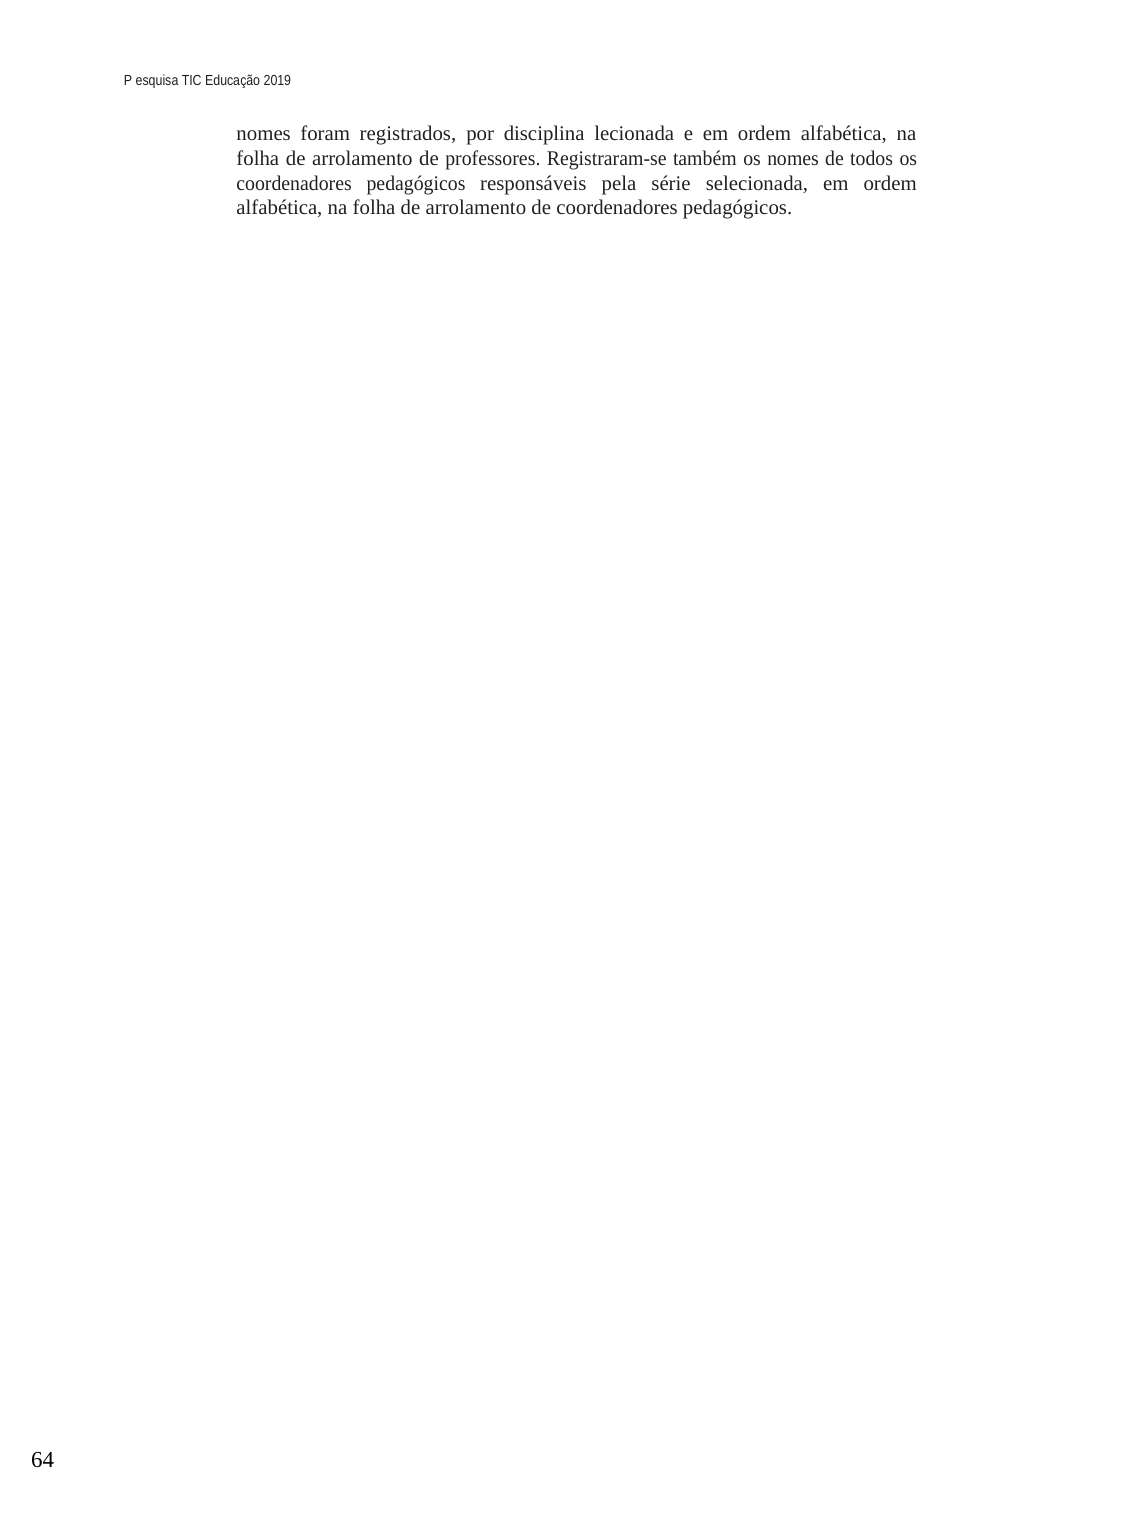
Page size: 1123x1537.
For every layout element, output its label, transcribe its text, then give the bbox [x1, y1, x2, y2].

text nomes foram registrados, por disciplina lecionada e em ordem alfabética, na folha de arrolamento de professores. Registraram-se também os nomes de todos os coordenadores pedagógicos responsáveis pela série selecionada, em ordem alfabética, na folha de arrolamento de coordenadores pedagógicos. [236, 121, 917, 219]
